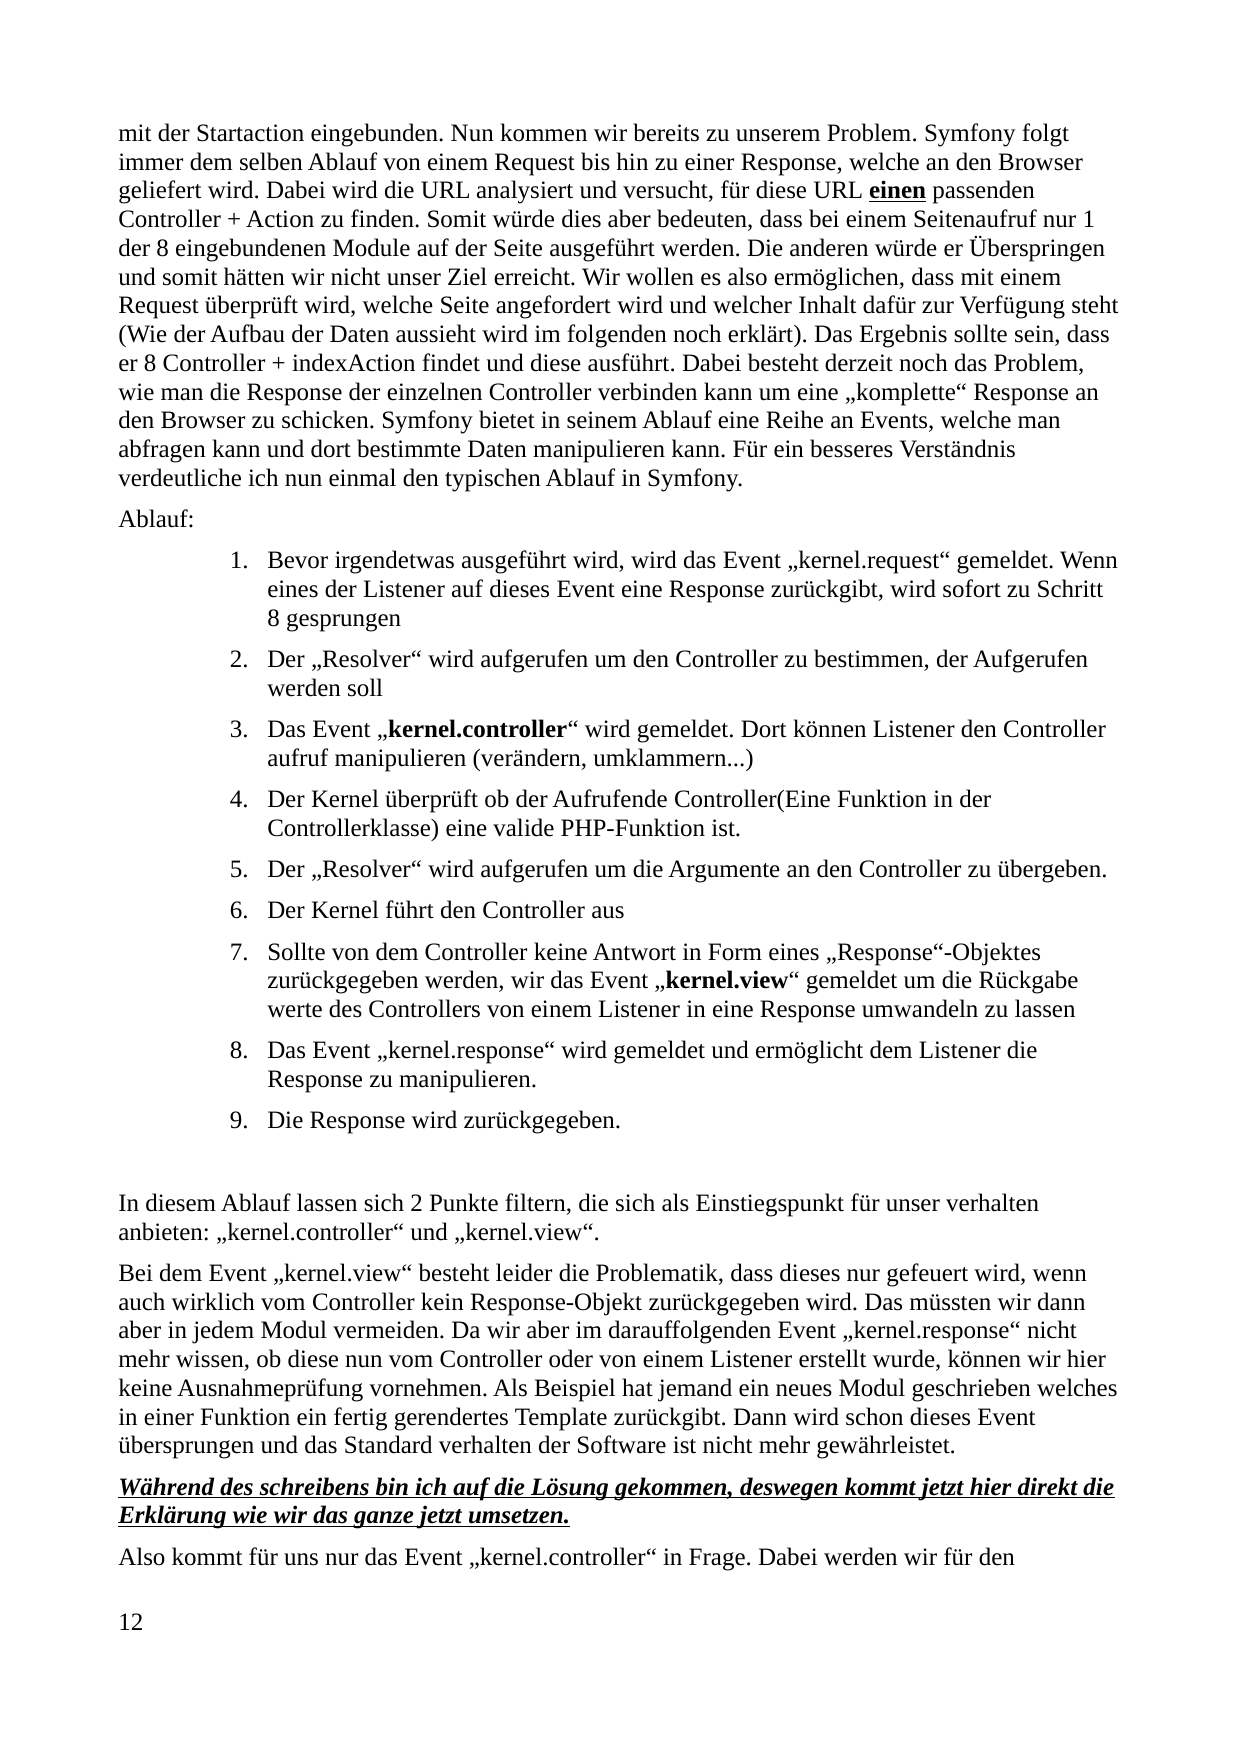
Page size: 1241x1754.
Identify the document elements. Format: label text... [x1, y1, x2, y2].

text In diesem Ablauf lassen sich 2 Punkte filtern, die sich als Einstiegspunkt für unser verhalten anbieten: „kernel.controller“ und „kernel.view“. [118, 1188, 1122, 1246]
text Bei dem Event „kernel.view“ besteht leider die Problematik, dass dieses nur gefeuert wird, wenn auch wirklich vom Controller kein Response-Objekt zurückgegeben wird. Das müssten wir dann aber in jedem Modul vermeiden. Da wir aber im darauffolgenden Event „kernel.response“ nicht mehr wissen, ob diese nun vom Controller oder von einem Listener erstellt wurde, können wir hier keine Ausnahmeprüfung vornehmen. Als Beispiel hat jemand ein neues Modul geschrieben welches in einer Funktion ein fertig gerendertes Template zurückgibt. Dann wird schon dieses Event übersprungen und das Standard verhalten der Software ist nicht mehr gewährleistet. [118, 1258, 1122, 1459]
list Das Event „kernel.response“ wird gemeldet und ermöglicht dem Listener die Response zu manipulieren. [229, 1036, 1122, 1093]
list Sollte von dem Controller keine Antwort in Form eines „Response“-Objektes zurückgegeben werden, wir das Event „kernel.view“ gemeldet um die Rückgabe werte des Controllers von einem Listener in eine Response umwandeln zu lassen [229, 937, 1122, 1023]
text Also kommt für uns nur das Event „kernel.controller“ in Frage. Dabei werden wir für den [118, 1542, 1122, 1571]
list Bevor irgendetwas ausgeführt wird, wird das Event „kernel.request“ gemeldet. Wenn eines der Listener auf dieses Event eine Response zurückgibt, wird sofort zu Schritt 8 gesprungen [229, 546, 1122, 632]
text mit der Startaction eingebunden. Nun kommen wir bereits zu unserem Problem. Symfony folgt immer dem selben Ablauf von einem Request bis hin zu einer Response, welche an den Browser geliefert wird. Dabei wird die URL analysiert und versucht, für diese URL einen passenden Controller + Action zu finden. Somit würde dies aber bedeuten, dass bei einem Seitenaufruf nur 1 der 8 eingebundenen Module auf der Seite ausgeführt werden. Die anderen würde er Überspringen und somit hätten wir nicht unser Ziel erreicht. Wir wollen es also ermöglichen, dass mit einem Request überprüft wird, welche Seite angefordert wird und welcher Inhalt dafür zur Verfügung steht (Wie der Aufbau der Daten aussieht wird im folgenden noch erklärt). Das Ergebnis sollte sein, dass er 8 Controller + indexAction findet und diese ausführt. Dabei besteht derzeit noch das Problem, wie man die Response der einzelnen Controller verbinden kann um eine „komplette“ Response an den Browser zu schicken. Symfony bietet in seinem Ablauf eine Reihe an Events, welche man abfragen kann und dort bestimmte Daten manipulieren kann. Für ein besseres Verständnis verdeutliche ich nun einmal den typischen Ablauf in Symfony. [118, 118, 1122, 492]
list Der „Resolver“ wird aufgerufen um die Argumente an den Controller zu übergeben. [229, 854, 1122, 883]
list Der Kernel überprüft ob der Aufrufende Controller(Eine Funktion in der Controllerklasse) eine valide PHP-Funktion ist. [229, 784, 1122, 842]
list Das Event „kernel.controller“ wird gemeldet. Dort können Listener den Controller aufruf manipulieren (verändern, umklammern...) [229, 714, 1122, 772]
list Der Kernel führt den Controller aus [229, 896, 1122, 924]
list Der „Resolver“ wird aufgerufen um den Controller zu bestimmen, der Aufgerufen werden soll [229, 644, 1122, 702]
text Ablauf: [118, 504, 1122, 533]
list Die Response wird zurückgegeben. [229, 1106, 1122, 1134]
text Während des schreibens bin ich auf die Lösung gekommen, deswegen kommt jetzt hier direkt die Erklärung wie wir das ganze jetzt umsetzen. [118, 1472, 1122, 1529]
